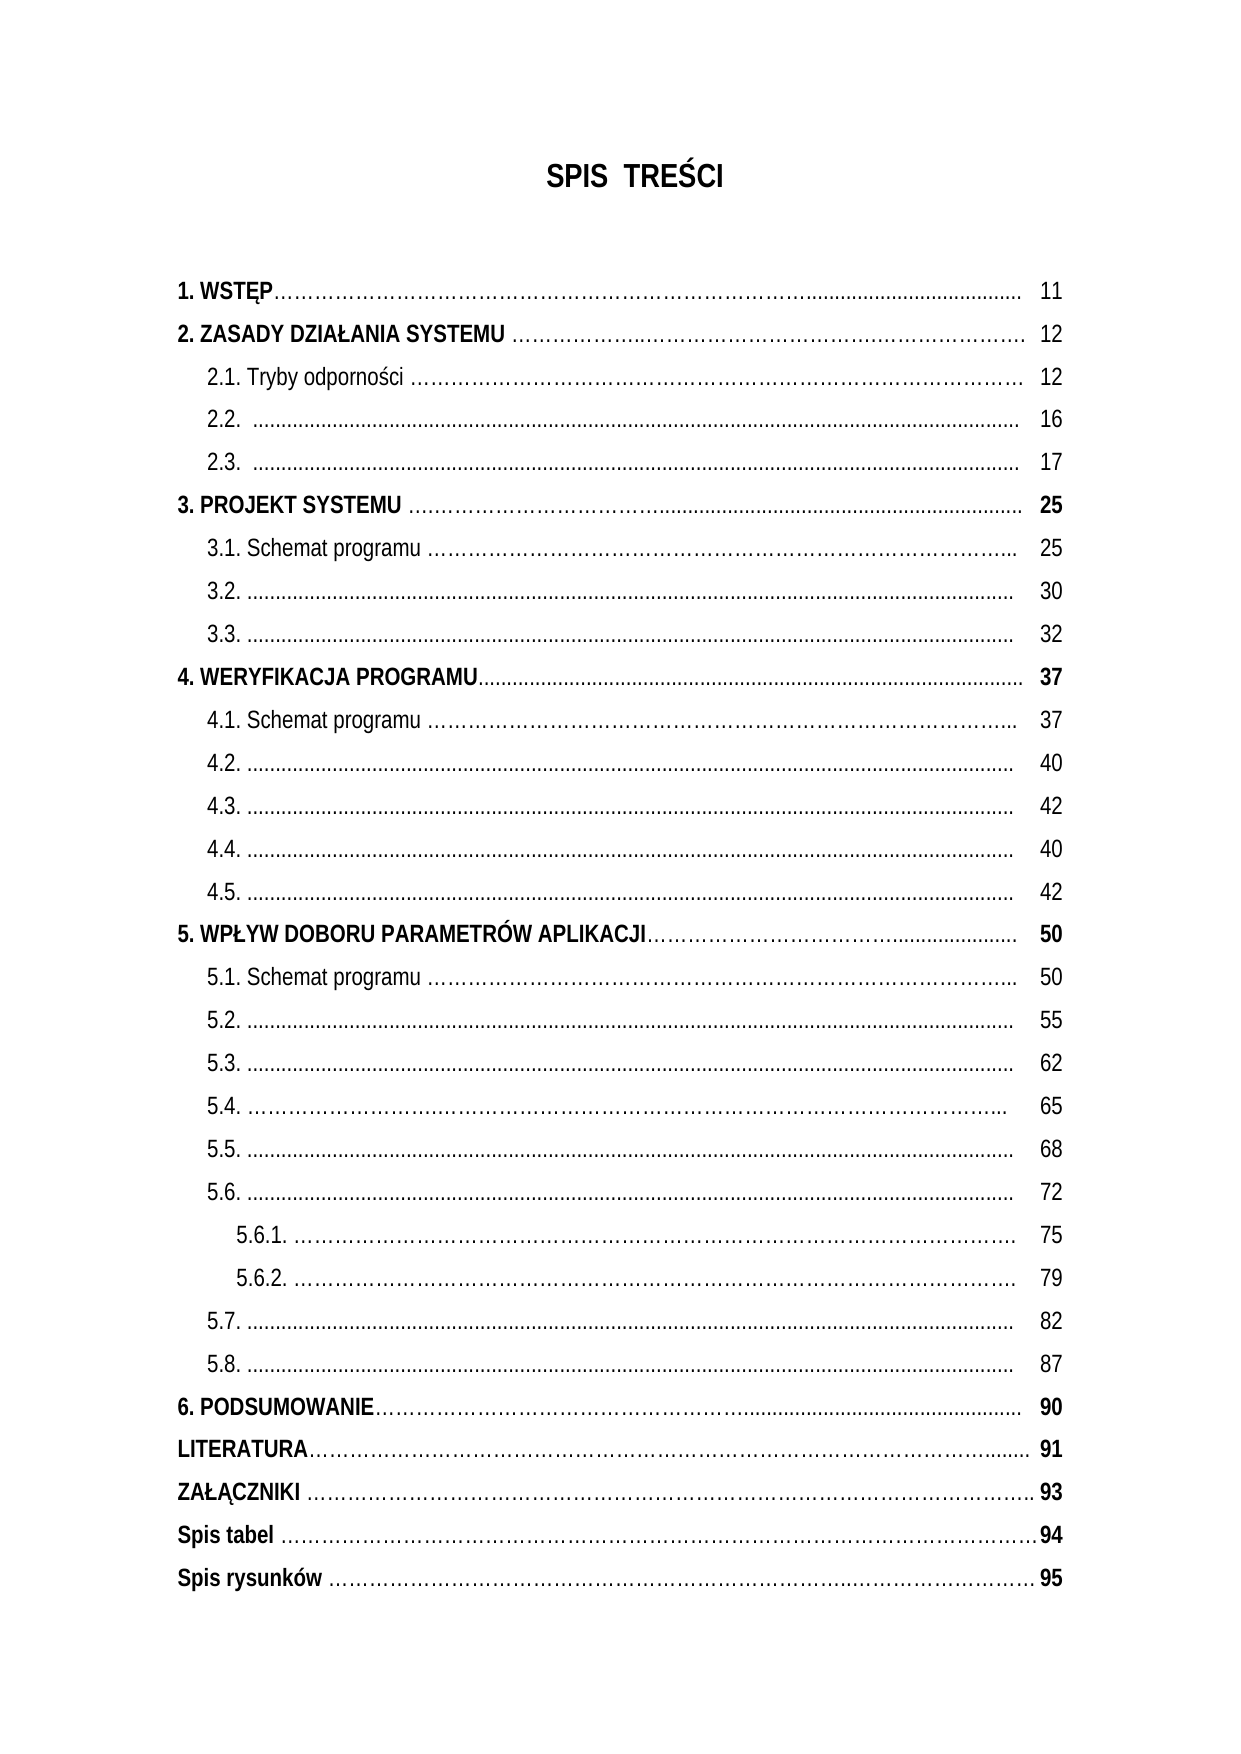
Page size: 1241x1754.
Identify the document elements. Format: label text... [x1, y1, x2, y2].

subtitle SPIS TREŚCI [177, 156, 1092, 194]
text 5.6. ....................................................................................................................................... 72 [177, 1177, 1092, 1206]
text 4.2. ....................................................................................................................................... 40 [177, 748, 1092, 776]
text 4.4. ....................................................................................................................................... 40 [177, 834, 1092, 862]
text 2.2. ....................................................................................................................................... 16 [177, 404, 1092, 433]
text 2.1. Tryby odporności ……………………………………………………………………………… 12 [207, 362, 1092, 390]
text 5.7. ....................................................................................................................................... 82 [177, 1306, 1092, 1334]
text 2.3. ....................................................................................................................................... 17 [177, 447, 1092, 476]
text 5.4. ……………………….………………………………………………………………………... 65 [177, 1091, 1092, 1120]
text 6. PODSUMOWANIE………………………………………………................................................. 90 [177, 1392, 1092, 1420]
text Spis rysunków …………………………………………………………………..……………………… 95 [177, 1563, 1092, 1592]
text 4. WERYFIKACJA PROGRAMU................................................................................................ 37 [177, 662, 1092, 691]
text 5.8. ....................................................................................................................................... 87 [177, 1349, 1092, 1377]
text 4.3. ....................................................................................................................................... 42 [177, 791, 1092, 819]
text 4.1. Schemat programu …………………………………………………………………………... 37 [177, 705, 1092, 733]
text 1. WSTĘP……………………………………………………………………...................................... 11 [177, 276, 1092, 304]
text 5.1. Schemat programu …………………………………………………………………………... 50 [177, 962, 1092, 991]
text LITERATURA………………………………………………………………………………………........ 91 [177, 1434, 1092, 1463]
text 5.6.2. ……………………………………………………………………………………………. 79 [177, 1263, 1092, 1291]
text 3.2. ....................................................................................................................................... 30 [177, 576, 1092, 605]
text 3.1. Schemat programu …………………………………………………………………………... 25 [177, 533, 1092, 562]
text 5.2. ....................................................................................................................................... 55 [177, 1005, 1092, 1034]
text 5.5. ....................................................................................................................................... 68 [177, 1134, 1092, 1163]
text 5. WPŁYW DOBORU PARAMETRÓW APLIKACJI………………………………...................... 50 [177, 919, 1092, 948]
text 3. PROJEKT SYSTEMU ….……………………………................................................................ 25 [177, 490, 1092, 519]
text Spis tabel ………………………………………………………………………………………………… 94 [177, 1520, 1092, 1549]
text 4.5. ....................................................................................................................................... 42 [177, 877, 1092, 905]
text 5.3. ....................................................................................................................................... 62 [177, 1048, 1092, 1077]
text 2. ZASADY DZIAŁANIA SYSTEMU ………………..…………………………….…………………. 12 [177, 319, 1092, 347]
text ZAŁĄCZNIKI …………………………………………………………………………………………….. 93 [177, 1477, 1092, 1506]
text 3.3. ....................................................................................................................................... 32 [177, 619, 1092, 648]
text 5.6.1. ……………………………………………………………………………………………. 75 [177, 1220, 1092, 1248]
